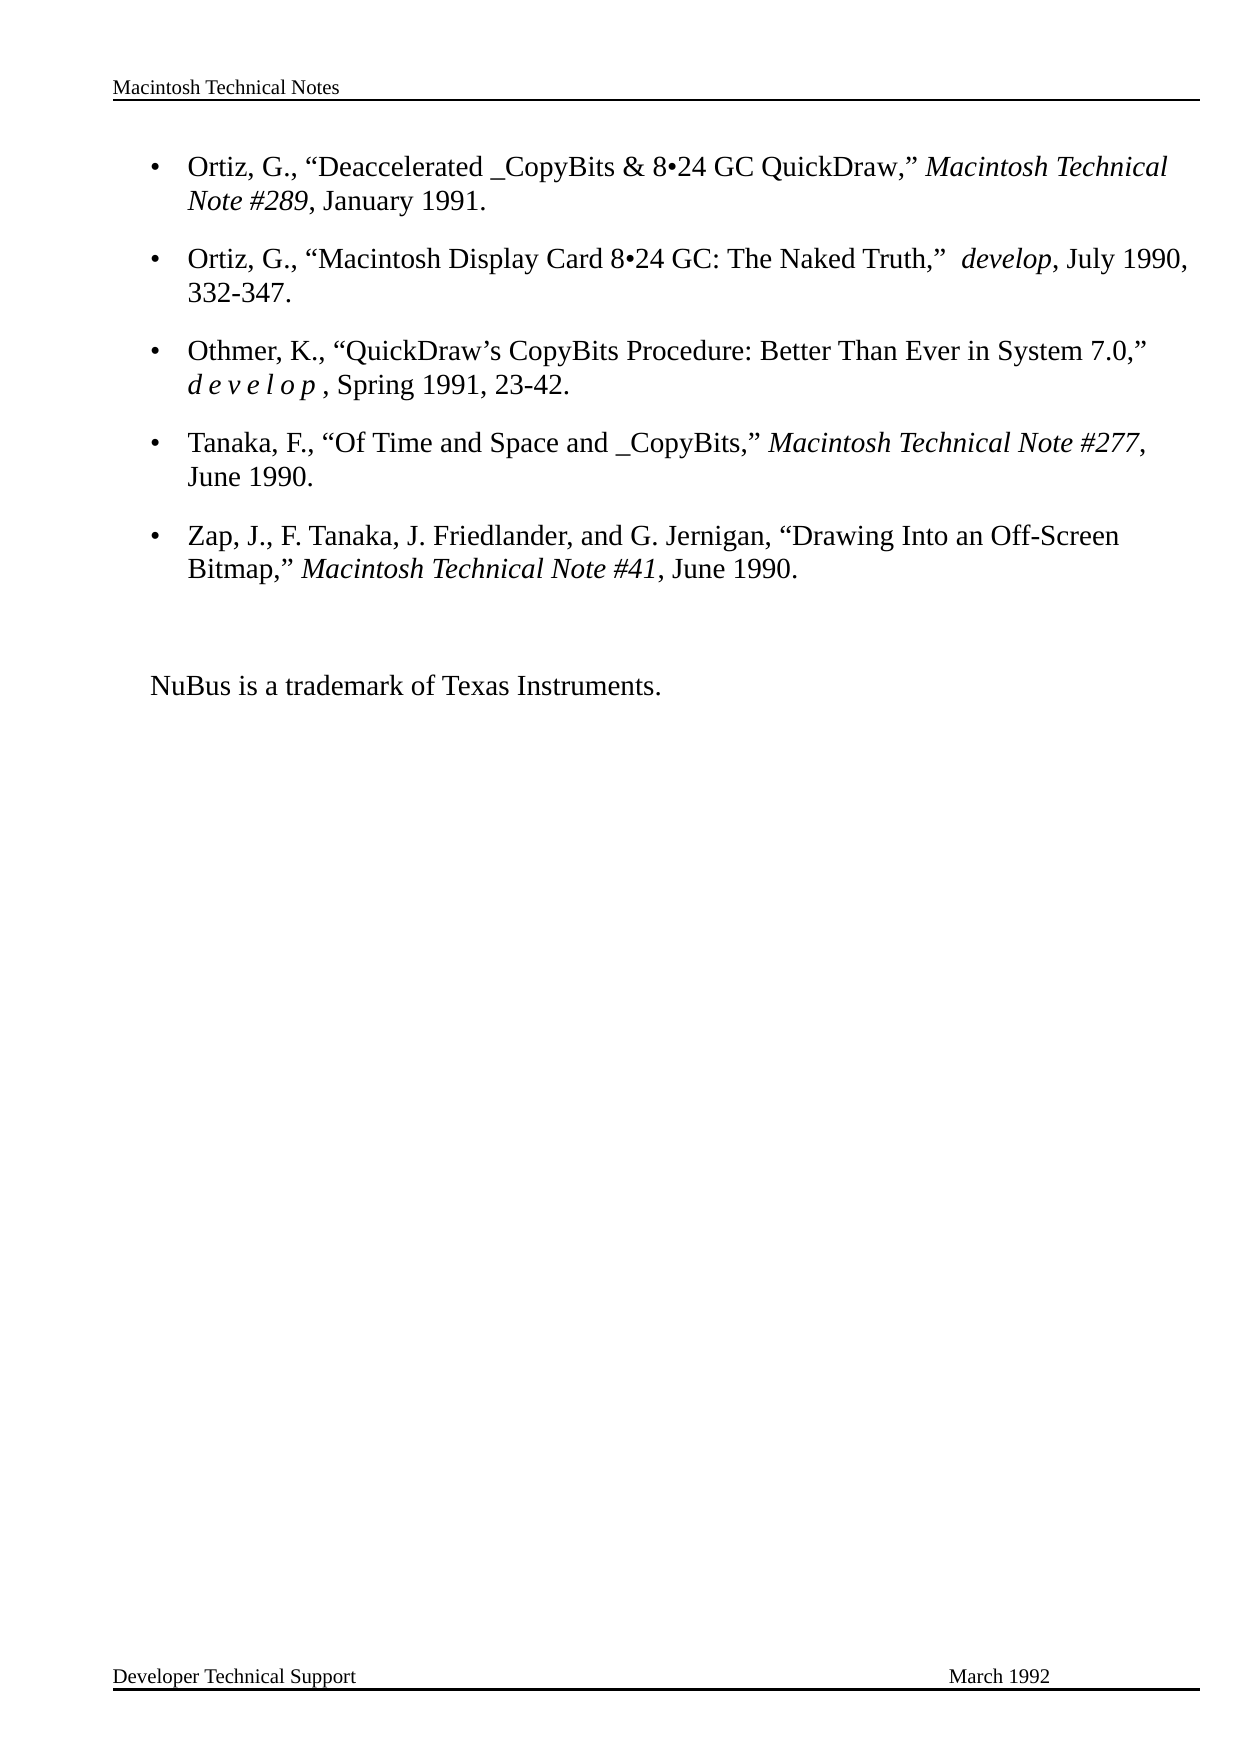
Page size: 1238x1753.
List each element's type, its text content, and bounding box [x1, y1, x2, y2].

text • Tanaka, F., “Of Time and Space and _CopyBits,” Macintosh Technical Note #277, June 1990. [150, 426, 1200, 493]
text • Zap, J., F. Tanaka, J. Friedlander, and G. Jernigan, “Drawing Into an Off-Screen Bitmap,” Macintosh Technical Note #41, June 1990. [150, 518, 1200, 585]
text • Ortiz, G., “Deaccelerated _CopyBits & 8•24 GC QuickDraw,” Macintosh Technical Note #289, January 1991. [150, 149, 1200, 216]
text • Othmer, K., “QuickDraw’s CopyBits Procedure: Better Than Ever in System 7.0,” develop, Spring 1991, 23-42. [150, 333, 1200, 401]
text NuBus is a trademark of Texas Instruments. [150, 668, 1200, 702]
text • Ortiz, G., “Macintosh Display Card 8•24 GC: The Naked Truth,” develop, July 1990, 332-347. [150, 241, 1200, 308]
